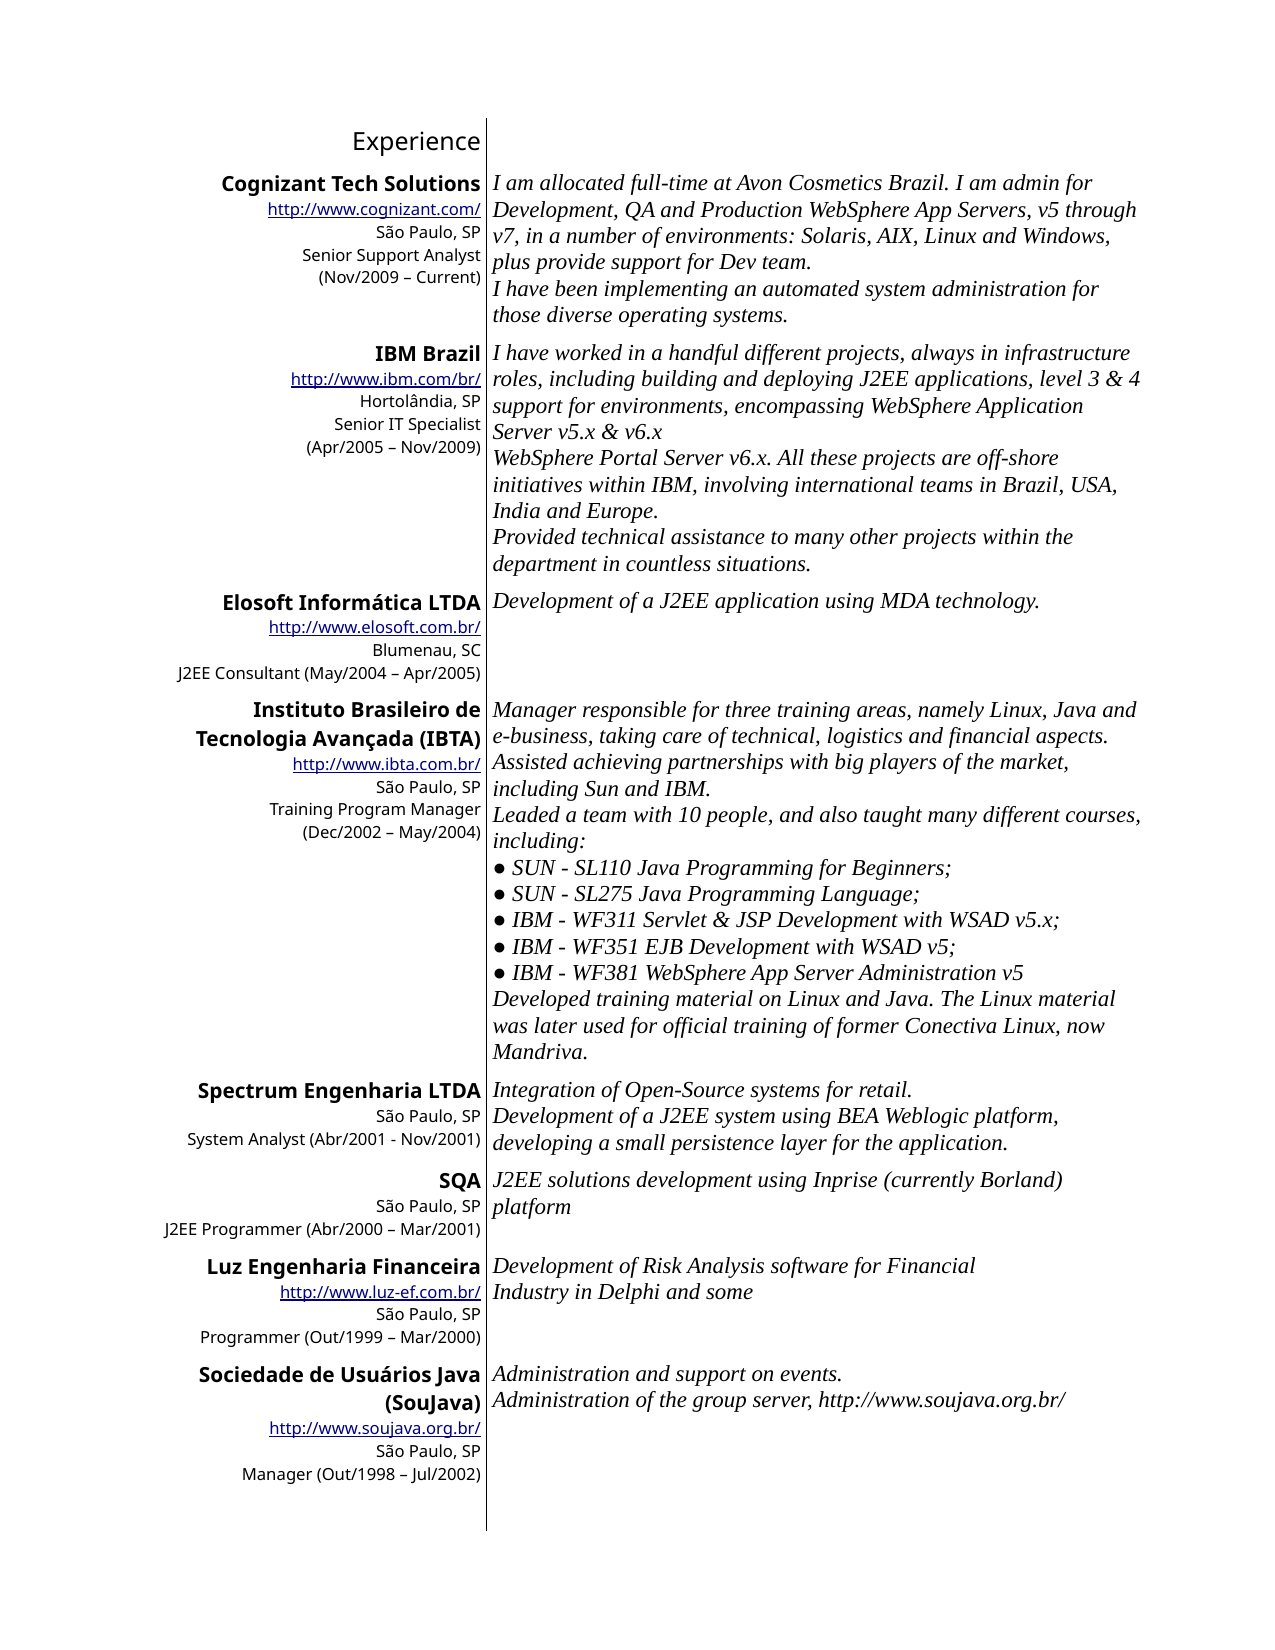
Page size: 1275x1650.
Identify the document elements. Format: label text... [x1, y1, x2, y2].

table_cell [487, 118, 1157, 164]
table_cell Manager responsible for three training areas, namely Linux, Java and e-business, taking care of technical, logistics and financial aspects. Assisted achieving partnerships with big players of the market, including Sun and IBM. Leaded a team with 10 people, and also taught many different courses, including: ● SUN - SL110 Java Programming for Beginners; ● SUN - SL275 Java Programming Language; ● IBM - WF311 Servlet & JSP Development with WSAD v5.x; ● IBM - WF351 EJB Development with WSAD v5; ● IBM - WF381 WebSphere App Server Administration v5 Developed training material on Linux and Java. The Linux material was later used for official training of former Conectiva Linux, now Mandriva. [487, 690, 1157, 1070]
table_cell Cognizant Tech Solutions http://www.cognizant.com/ São Paulo, SP Senior Support Analyst (Nov/2009 – Current) [118, 164, 486, 333]
table_cell SQA São Paulo, SP J2EE Programmer (Abr/2000 – Mar/2001) [118, 1161, 486, 1246]
table_cell I have worked in a handful different projects, always in infrastructure roles, including building and deploying J2EE applications, level 3 & 4 support for environments, encompassing WebSphere Application Server v5.x & v6.x WebSphere Portal Server v6.x. All these projects are off-shore initiatives within IBM, involving international teams in Brazil, USA, India and Europe. Provided technical assistance to many other projects within the department in countless situations. [487, 333, 1157, 582]
table_cell Experience [118, 118, 486, 164]
table_cell Administration and support on events. Administration of the group server, http://www.soujava.org.br/ [487, 1354, 1157, 1491]
table_cell [487, 1491, 1157, 1531]
table_cell Luz Engenharia Financeira http://www.luz-ef.com.br/ São Paulo, SP Programmer (Out/1999 – Mar/2000) [118, 1246, 486, 1354]
table_cell Integration of Open-Source systems for retail. Development of a J2EE system using BEA Weblogic platform, developing a small persistence layer for the application. [487, 1070, 1157, 1161]
table_cell Sociedade de Usuários Java (SouJava) http://www.soujava.org.br/ São Paulo, SP Manager (Out/1998 – Jul/2002) [118, 1354, 486, 1491]
table_cell [118, 1491, 486, 1531]
table_cell Development of a J2EE application using MDA technology. [487, 582, 1157, 690]
table_cell Elosoft Informática LTDA http://www.elosoft.com.br/ Blumenau, SC J2EE Consultant (May/2004 – Apr/2005) [118, 582, 486, 690]
table_cell J2EE solutions development using Inprise (currently Borland) platform [487, 1161, 1157, 1246]
table_cell Spectrum Engenharia LTDA São Paulo, SP System Analyst (Abr/2001 - Nov/2001) [118, 1070, 486, 1161]
table_cell Instituto Brasileiro de Tecnologia Avançada (IBTA) http://www.ibta.com.br/ São Paulo, SP Training Program Manager (Dec/2002 – May/2004) [118, 690, 486, 1070]
table_cell IBM Brazil http://www.ibm.com/br/ Hortolândia, SP Senior IT Specialist (Apr/2005 – Nov/2009) [118, 333, 486, 582]
table_cell Development of Risk Analysis software for Financial Industry in Delphi and some [487, 1246, 1157, 1354]
table_cell I am allocated full-time at Avon Cosmetics Brazil. I am admin for Development, QA and Production WebSphere App Servers, v5 through v7, in a number of environments: Solaris, AIX, Linux and Windows, plus provide support for Dev team. I have been implementing an automated system administration for those diverse operating systems. [487, 164, 1157, 333]
